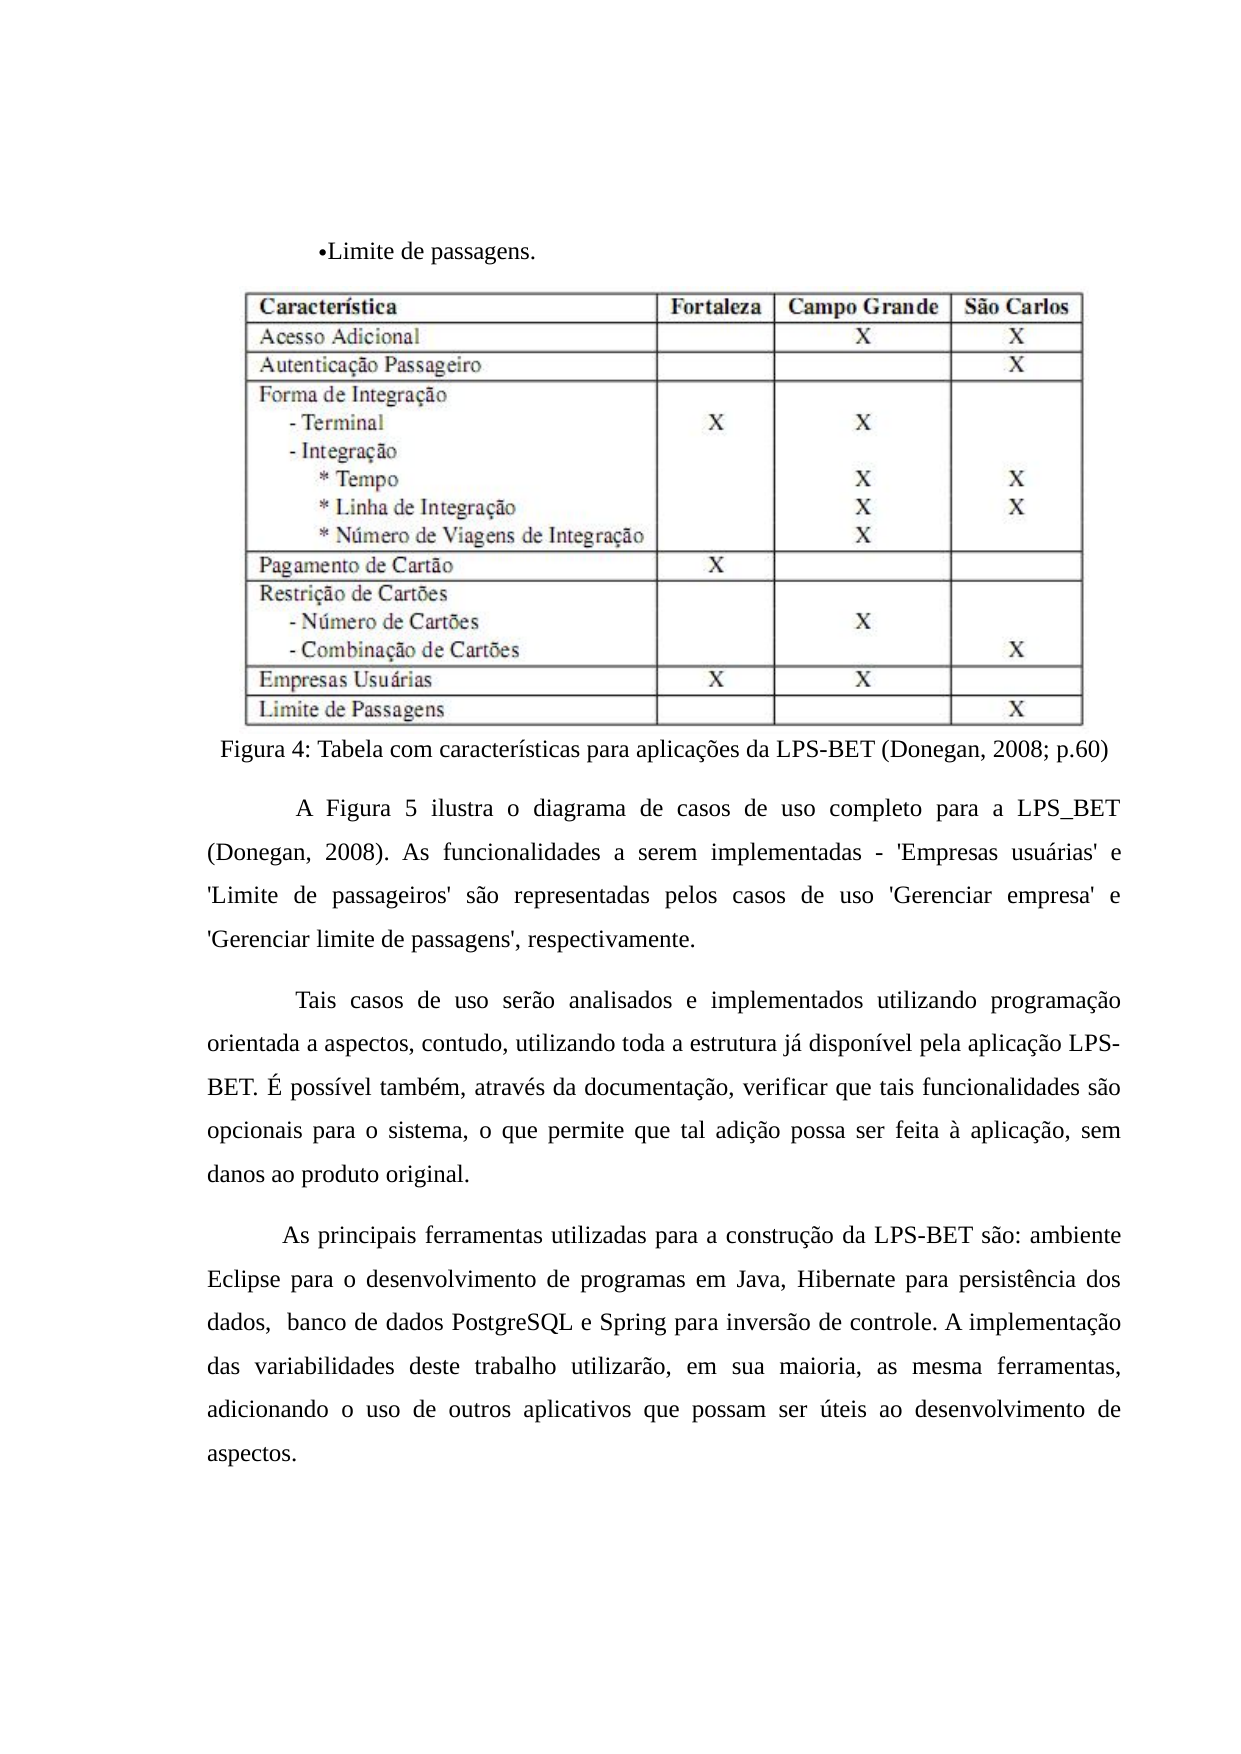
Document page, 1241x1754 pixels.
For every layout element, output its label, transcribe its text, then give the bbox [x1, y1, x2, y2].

text As principais ferramentas utilizadas para a construção da LPS-BET são: ambiente Eclipse para o desenvolvimento de programas em Java, Hibernate para persistência dos dados, banco de dados PostgreSQL e Spring para inversão de controle. A implementação das variabilidades deste trabalho utilizarão, em sua maioria, as mesma ferramentas, adicionando o uso de outros aplicativos que possam ser úteis ao desenvolvimento de aspectos. [207, 1220, 1122, 1467]
text Tais casos de uso serão analisados e implementados utilizando programação orientada a aspectos, contudo, utilizando toda a estrutura já disponível pela aplicação LPS-BET. É possível também, através da documentação, verificar que tais funcionalidades são opcionais para o sistema, o que permite que tal adição possa ser feita à aplicação, sem danos ao produto original. [207, 985, 1122, 1188]
list Limite de passagens. [319, 236, 1122, 265]
text Figura 4: Tabela com características para aplicações da LPS-BET (Donegan, 2008; p.60) [207, 292, 1122, 763]
text A Figura 5 ilustra o diagrama de casos de uso completo para a LPS_BET (Donegan, 2008). As funcionalidades a serem implementadas - 'Empresas usuárias' e 'Limite de passageiros' são representadas pelos casos de uso 'Gerenciar empresa' e 'Gerenciar limite de passagens', respectivamente. [207, 793, 1122, 953]
picture [239, 286, 1090, 734]
